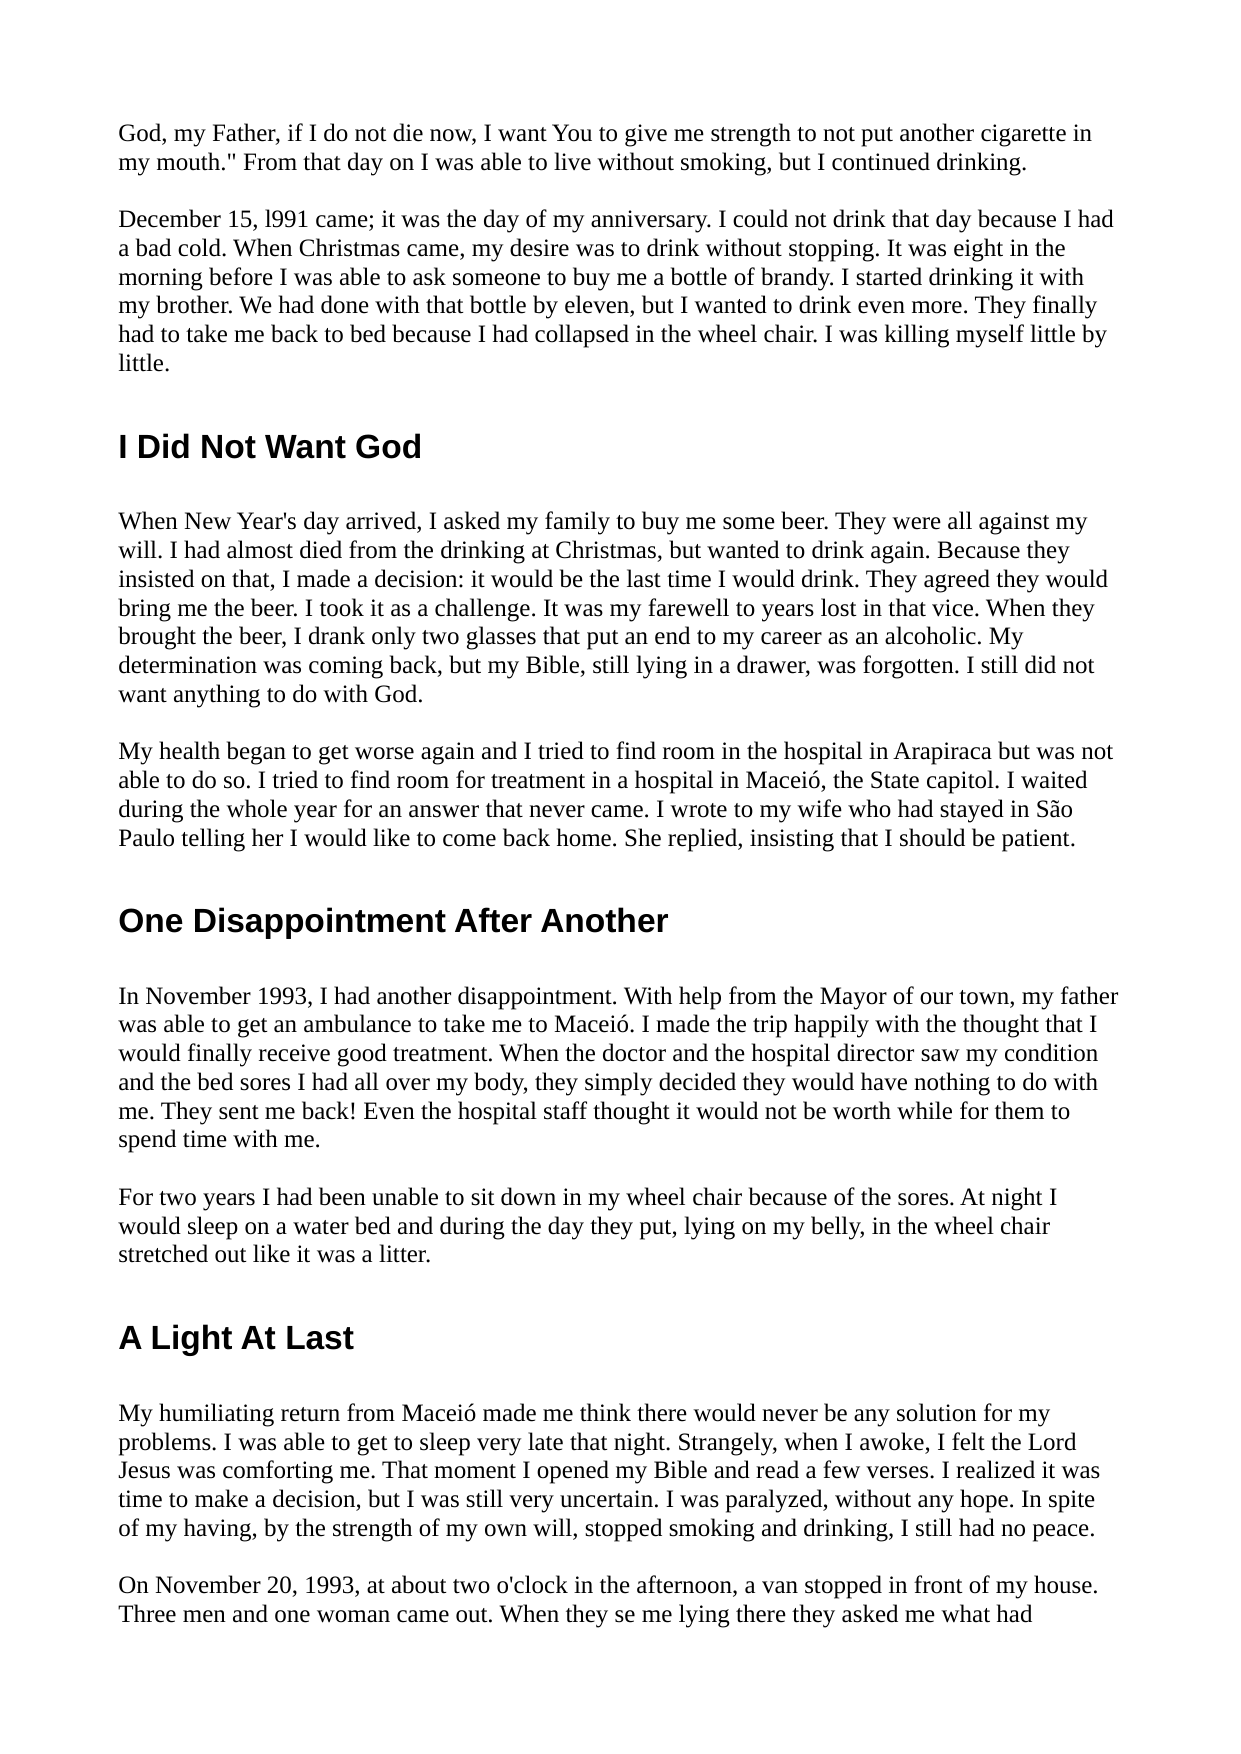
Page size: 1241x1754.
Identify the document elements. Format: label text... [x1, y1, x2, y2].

text On November 20, 1993, at about two o'clock in the afternoon, a van stopped in front of my house. Three men and one woman came out. When they se me lying there they asked me what had [118, 1570, 1122, 1628]
text In November 1993, I had another disappointment. With help from the Mayor of our town, my father was able to get an ambulance to take me to Maceió. I made the trip happily with the thought that I would finally receive good treatment. When the doctor and the hospital director saw my condition and the bed sores I had all over my body, they simply decided they would have nothing to do with me. They sent me back! Even the hospital staff thought it would not be worth while for them to spend time with me. [118, 981, 1122, 1153]
text My humiliating return from Maceió made me think there would never be any solution for my problems. I was able to get to sleep very late that night. Strangely, when I awoke, I felt the Lord Jesus was comforting me. That moment I opened my Bible and read a few verses. I realized it was time to make a decision, but I was still very uncertain. I was paralyzed, without any hope. In spite of my having, by the strength of my own will, stopped smoking and drinking, I still had no peace. [118, 1398, 1122, 1542]
text When New Year's day arrived, I asked my family to buy me some beer. They were all against my will. I had almost died from the drinking at Christmas, but wanted to drink again. Because they insisted on that, I made a decision: it would be the last time I would drink. They agreed they would bring me the beer. I took it as a challenge. It was my farewell to years lost in that vice. When they brought the beer, I drank only two glasses that put an end to my career as an alcoholic. My determination was coming back, but my Bible, still lying in a drawer, was forgotten. I still did not want anything to do with God. [118, 506, 1122, 708]
text God, my Father, if I do not die now, I want You to give me strength to not put another cigarette in my mouth." From that day on I was able to live without smoking, but I continued drinking. [118, 118, 1122, 176]
text For two years I had been unable to sit down in my wheel chair because of the sores. At night I would sleep on a water bed and during the day they put, lying on my belly, in the wheel chair stretched out like it was a litter. [118, 1182, 1122, 1268]
subtitle I Did Not Want God [118, 426, 1122, 465]
subtitle A Light At Last [118, 1318, 1122, 1357]
text My health began to get worse again and I tried to find room in the hospital in Arapiraca but was not able to do so. I tried to find room for treatment in a hospital in Maceió, the State capitol. I waited during the whole year for an answer that never came. I wrote to my wife who had stayed in São Paulo telling her I would like to come back home. She replied, insisting that I should be patient. [118, 736, 1122, 851]
subtitle One Disappointment After Another [118, 901, 1122, 939]
text December 15, l991 came; it was the day of my anniversary. I could not drink that day because I had a bad cold. When Christmas came, my desire was to drink without stopping. It was eight in the morning before I was able to ask someone to buy me a bottle of brandy. I started drinking it with my brother. We had done with that bottle by eleven, but I wanted to drink even more. They finally had to take me back to bed because I had collapsed in the wheel chair. I was killing myself little by little. [118, 204, 1122, 377]
